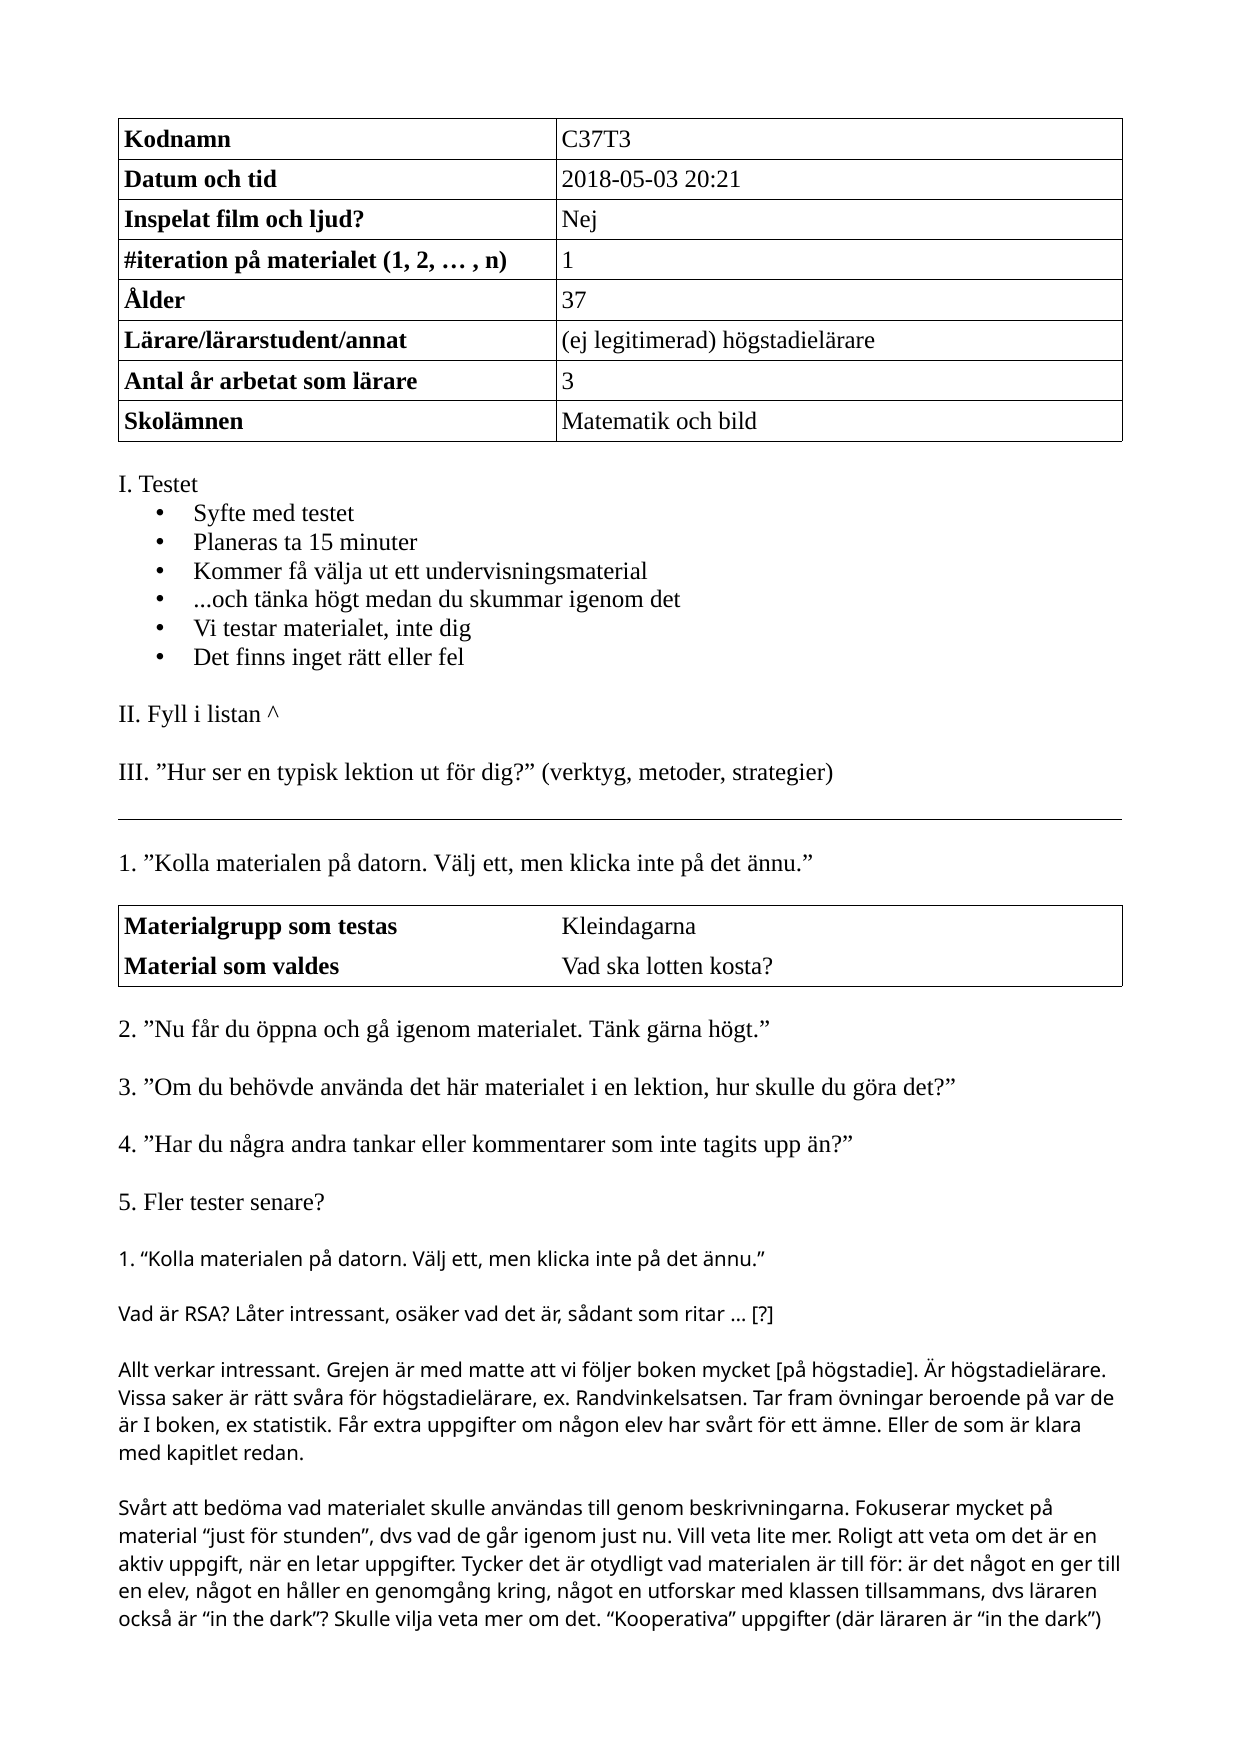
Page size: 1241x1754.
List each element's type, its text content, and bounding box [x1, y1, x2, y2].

table_header Kleindagarna [556, 906, 1122, 946]
table_header Kodnamn [119, 119, 556, 158]
list Syfte med testet [156, 498, 1122, 527]
table_cell 37 [557, 280, 1122, 320]
table_cell Skolämnen [119, 401, 556, 441]
table_header C37T3 [557, 119, 1122, 158]
list Det finns inget rätt eller fel [156, 642, 1122, 671]
table_cell Antal år arbetat som lärare [119, 361, 556, 400]
table_cell Datum och tid [119, 160, 556, 199]
table_cell Material som valdes [119, 946, 556, 986]
table_cell Inspelat film och ljud? [119, 200, 556, 239]
table_cell Lärare/lärarstudent/annat [119, 321, 556, 360]
table_header Materialgrupp som testas [119, 906, 556, 946]
table_cell 2018-05-03 20:21 [557, 160, 1122, 199]
text Allt verkar intressant. Grejen är med matte att vi följer boken mycket [på högstadie]. Är högstadielärare. Vissa saker är rätt svåra för högstadielärare, ex. Randvinkelsatsen. Tar fram övningar beroende på var de är I boken, ex statistik. Får extra uppgifter om någon elev har svårt för ett ämne. Eller de som är klara med kapitlet redan. [118, 1355, 1122, 1466]
table_cell Ålder [119, 280, 556, 320]
list Kommer få välja ut ett undervisningsmaterial [156, 556, 1122, 584]
text III. ”Hur ser en typisk lektion ut för dig?” (verktyg, metoder, strategier) [118, 757, 1122, 786]
table_cell (ej legitimerad) högstadielärare [557, 321, 1122, 360]
list Planeras ta 15 minuter [156, 527, 1122, 556]
text 3. ”Om du behövde använda det här materialet i en lektion, hur skulle du göra det?” [118, 1072, 1122, 1101]
text 4. ”Har du några andra tankar eller kommentarer som inte tagits upp än?” [118, 1129, 1122, 1158]
text Svårt att bedöma vad materialet skulle användas till genom beskrivningarna. Fokuserar mycket på material “just för stunden”, dvs vad de går igenom just nu. Vill veta lite mer. Roligt att veta om det är en aktiv uppgift, när en letar uppgifter. Tycker det är otydligt vad materialen är till för: är det något en ger till en elev, något en håller en genomgång kring, något en utforskar med klassen tillsammans, dvs läraren också är “in the dark”? Skulle vilja veta mer om det. “Kooperativa” uppgifter (där läraren är “in the dark”) [118, 1494, 1122, 1632]
list ...och tänka högt medan du skummar igenom det [156, 584, 1122, 613]
text I. Testet [118, 469, 1122, 498]
text Vad är RSA? Låter intressant, osäker vad det är, sådant som ritar … [?] [118, 1300, 1122, 1328]
table_cell Nej [557, 200, 1122, 239]
table_cell 3 [557, 361, 1122, 400]
text 2. ”Nu får du öppna och gå igenom materialet. Tänk gärna högt.” [118, 1014, 1122, 1043]
table_cell 1 [557, 240, 1122, 279]
table_cell Vad ska lotten kosta? [556, 946, 1122, 986]
text 5. Fler tester senare? [118, 1187, 1122, 1216]
list Vi testar materialet, inte dig [156, 613, 1122, 642]
text 1. ”Kolla materialen på datorn. Välj ett, men klicka inte på det ännu.” [118, 848, 1122, 876]
text II. Fyll i listan ^ [118, 699, 1122, 728]
text 1. “Kolla materialen på datorn. Välj ett, men klicka inte på det ännu.” [118, 1244, 1122, 1272]
table_cell #iteration på materialet (1, 2, … , n) [119, 240, 556, 279]
table_cell Matematik och bild [557, 401, 1122, 441]
